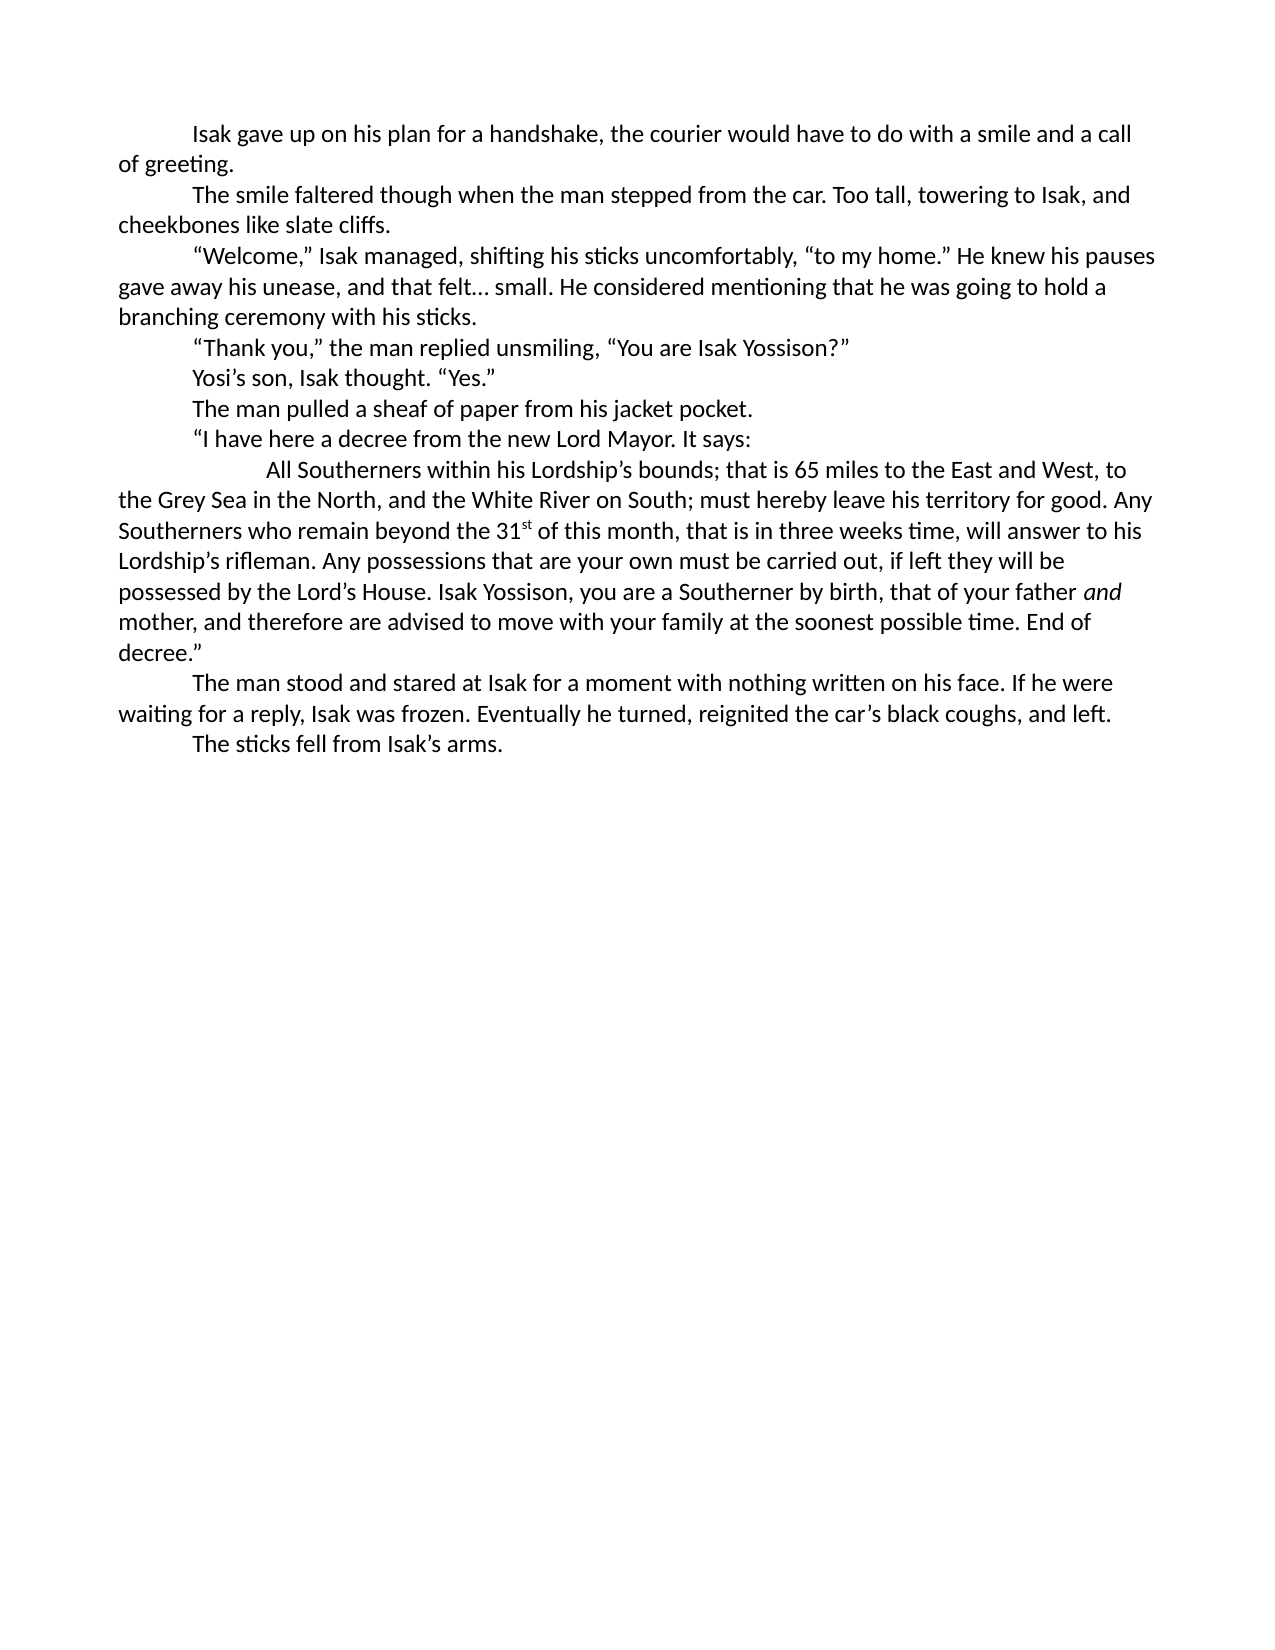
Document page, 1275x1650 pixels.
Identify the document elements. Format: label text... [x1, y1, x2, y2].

text The sticks fell from Isak’s arms. [118, 728, 1157, 759]
text “I have here a decree from the new Lord Mayor. It says: [118, 423, 1157, 454]
text The man pulled a sheaf of paper from his jacket pocket. [118, 393, 1157, 423]
text The man stood and stared at Isak for a moment with nothing written on his face. If he were waiting for a reply, Isak was frozen. Eventually he turned, reignited the car’s black coughs, and left. [118, 667, 1157, 728]
text The smile faltered though when the man stepped from the car. Too tall, towering to Isak, and cheekbones like slate cliffs. [118, 179, 1157, 240]
text “Welcome,” Isak managed, shifting his sticks uncomfortably, “to my home.” He knew his pauses gave away his unease, and that felt… small. He considered mentioning that he was going to hold a branching ceremony with his sticks. [118, 240, 1157, 332]
text Isak gave up on his plan for a handshake, the courier would have to do with a smile and a call of greeting. [118, 118, 1157, 179]
text “Thank you,” the man replied unsmiling, “You are Isak Yossison?” [118, 332, 1157, 362]
text All Southerners within his Lordship’s bounds; that is 65 miles to the East and West, to the Grey Sea in the North, and the White River on South; must hereby leave his territory for good. Any Southerners who remain beyond the 31st of this month, that is in three weeks time, will answer to his Lordship’s rifleman. Any possessions that are your own must be carried out, if left they will be possessed by the Lord’s House. Isak Yossison, you are a Southerner by birth, that of your father and mother, and therefore are advised to move with your family at the soonest possible time. End of decree.” [118, 454, 1157, 667]
text Yosi’s son, Isak thought. “Yes.” [118, 362, 1157, 393]
